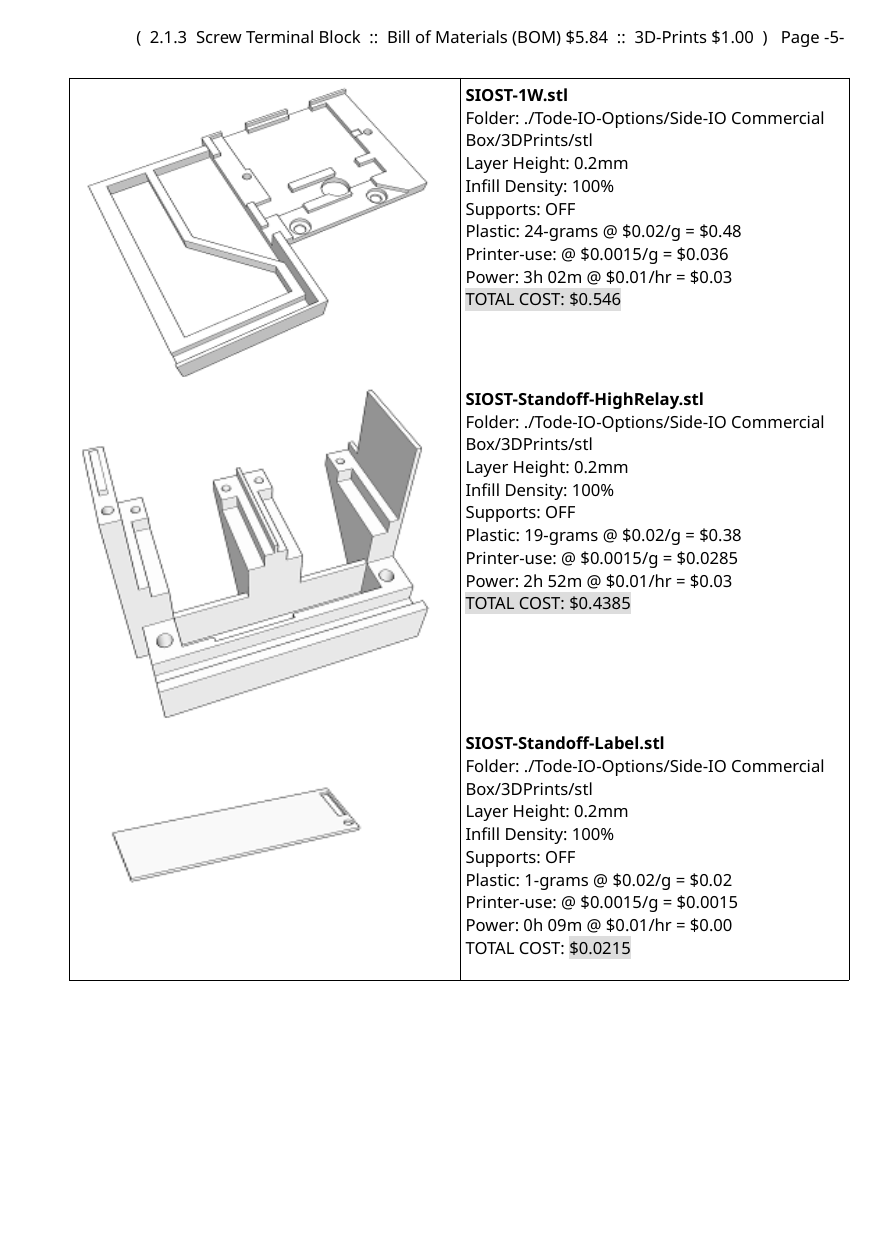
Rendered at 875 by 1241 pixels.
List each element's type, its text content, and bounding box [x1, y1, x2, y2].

table_header SIOST-1W.stl Folder: ./Tode-IO-Options/Side-IO Commercial Box/3DPrints/stl Layer Height: 0.2mm Infill Density: 100% Supports: OFF Plastic: 24-grams @ $0.02/g = $0.48 Printer-use: @ $0.0015/g = $0.036 Power: 3h 02m @ $0.01/hr = $0.03 TOTAL COST: $0.546 [461, 79, 849, 382]
table_cell [70, 382, 460, 726]
table_cell SIOST-Standoff-HighRelay.stl Folder: ./Tode-IO-Options/Side-IO Commercial Box/3DPrints/stl Layer Height: 0.2mm Infill Density: 100% Supports: OFF Plastic: 19-grams @ $0.02/g = $0.38 Printer-use: @ $0.0015/g = $0.0285 Power: 2h 52m @ $0.01/hr = $0.03 TOTAL COST: $0.4385 [461, 382, 849, 726]
table_cell [70, 726, 460, 980]
table_header [70, 79, 460, 382]
table_cell SIOST-Standoff-Label.stl Folder: ./Tode-IO-Options/Side-IO Commercial Box/3DPrints/stl Layer Height: 0.2mm Infill Density: 100% Supports: OFF Plastic: 1-grams @ $0.02/g = $0.02 Printer-use: @ $0.0015/g = $0.0015 Power: 0h 09m @ $0.01/hr = $0.00 TOTAL COST: $0.0215 [461, 726, 849, 980]
